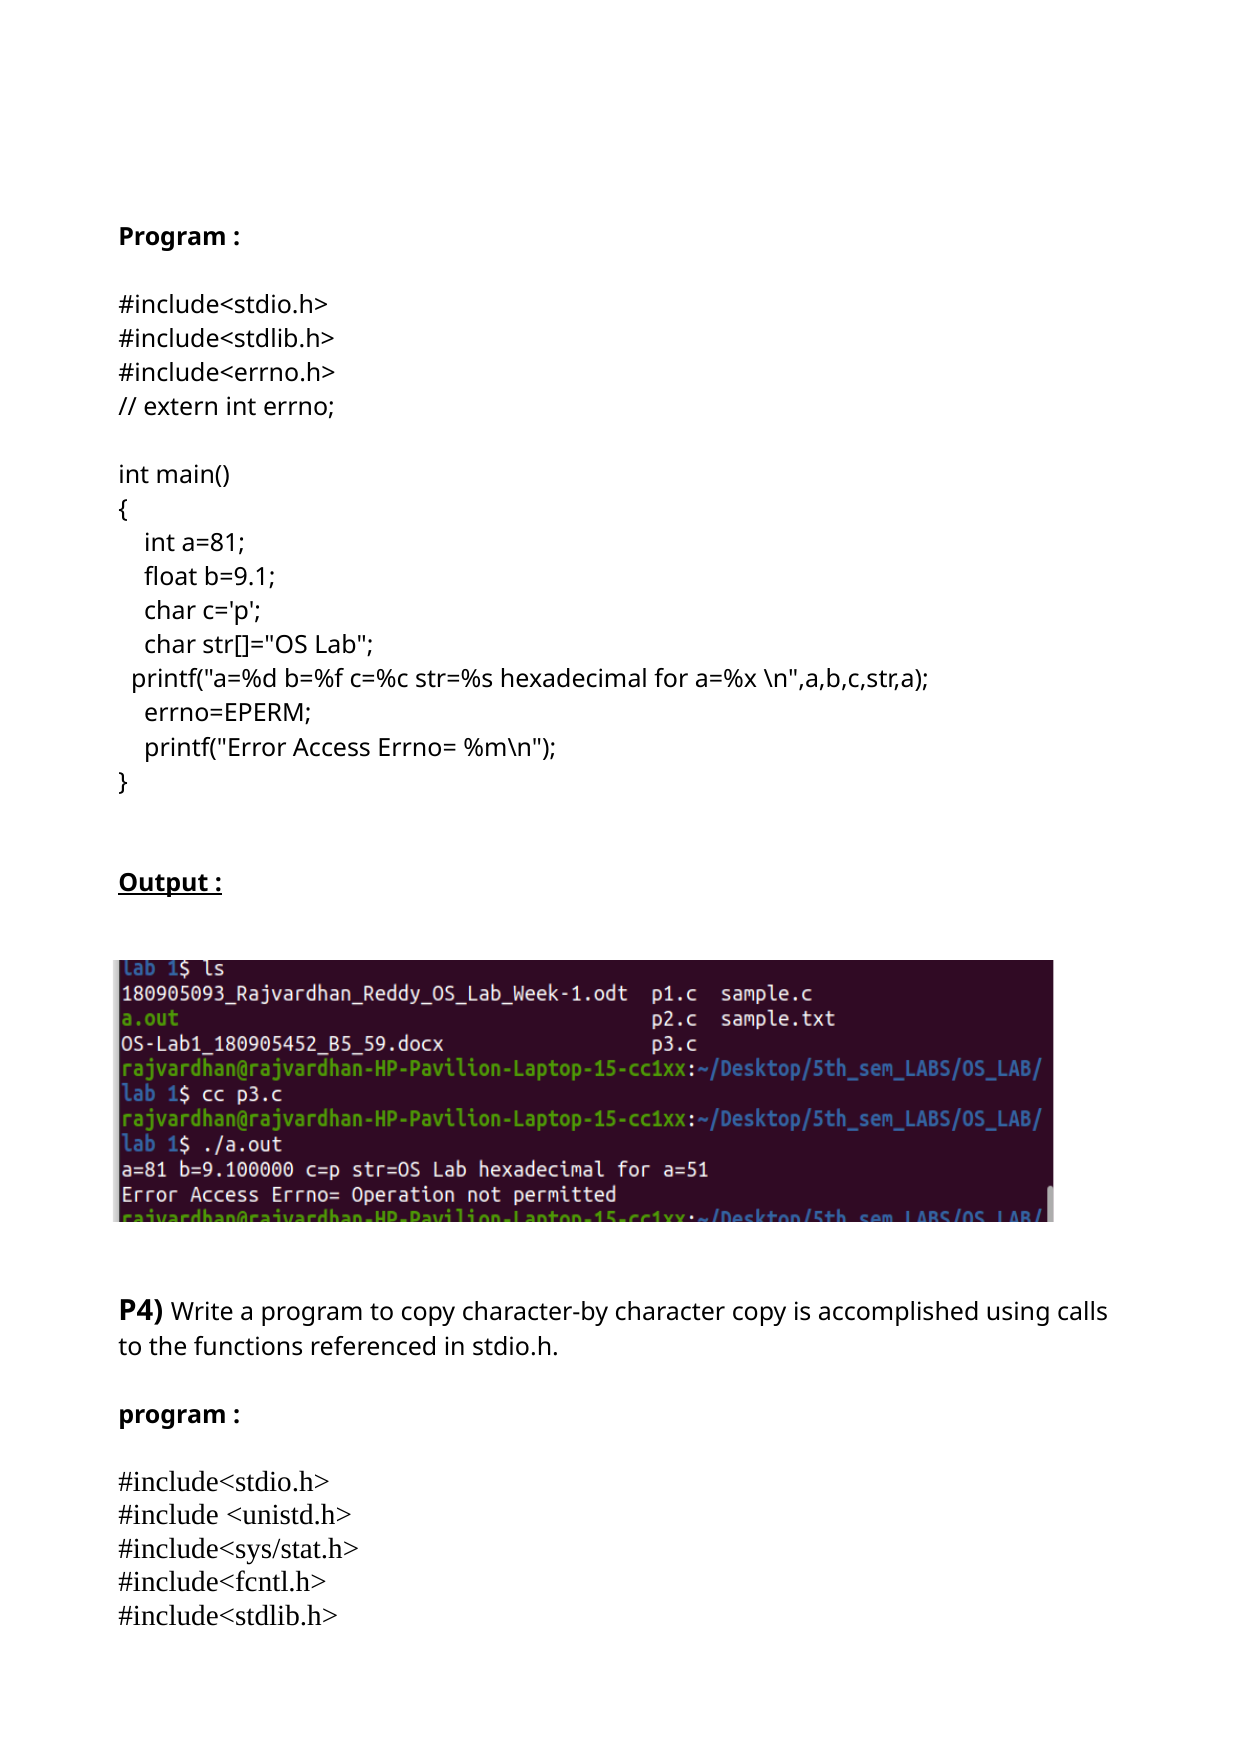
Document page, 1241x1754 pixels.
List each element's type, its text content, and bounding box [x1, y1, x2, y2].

text #include<stdlib.h> [118, 1598, 1122, 1632]
text int a=81; [118, 525, 1122, 559]
text char c='p'; [118, 593, 1122, 627]
text program : [118, 1396, 1122, 1430]
text int main() [118, 457, 1122, 491]
text { [118, 491, 1122, 525]
text printf("a=%d b=%f c=%c str=%s hexadecimal for a=%x \n",a,b,c,str,a); [118, 661, 1122, 695]
text #include<stdio.h> [118, 286, 1122, 320]
picture [112, 960, 1054, 1222]
text #include<stdlib.h> [118, 320, 1122, 354]
text errno=EPERM; [118, 695, 1122, 729]
text P4) Write a program to copy character-by character copy is accomplished using calls to the functions referenced in stdio.h. [118, 1289, 1122, 1363]
text #include<errno.h> [118, 354, 1122, 388]
text printf("Error Access Errno= %m\n"); [118, 729, 1122, 763]
text #include <unistd.h> [118, 1497, 1122, 1531]
text } [118, 763, 1122, 797]
text #include<sys/stat.h> [118, 1531, 1122, 1564]
text char str[]="OS Lab"; [118, 627, 1122, 661]
text Program : [118, 219, 1122, 253]
text Output : [118, 864, 1122, 898]
text #include<stdio.h> [118, 1464, 1122, 1497]
text float b=9.1; [118, 559, 1122, 593]
text #include<fcntl.h> [118, 1564, 1122, 1598]
text // extern int errno; [118, 388, 1122, 423]
